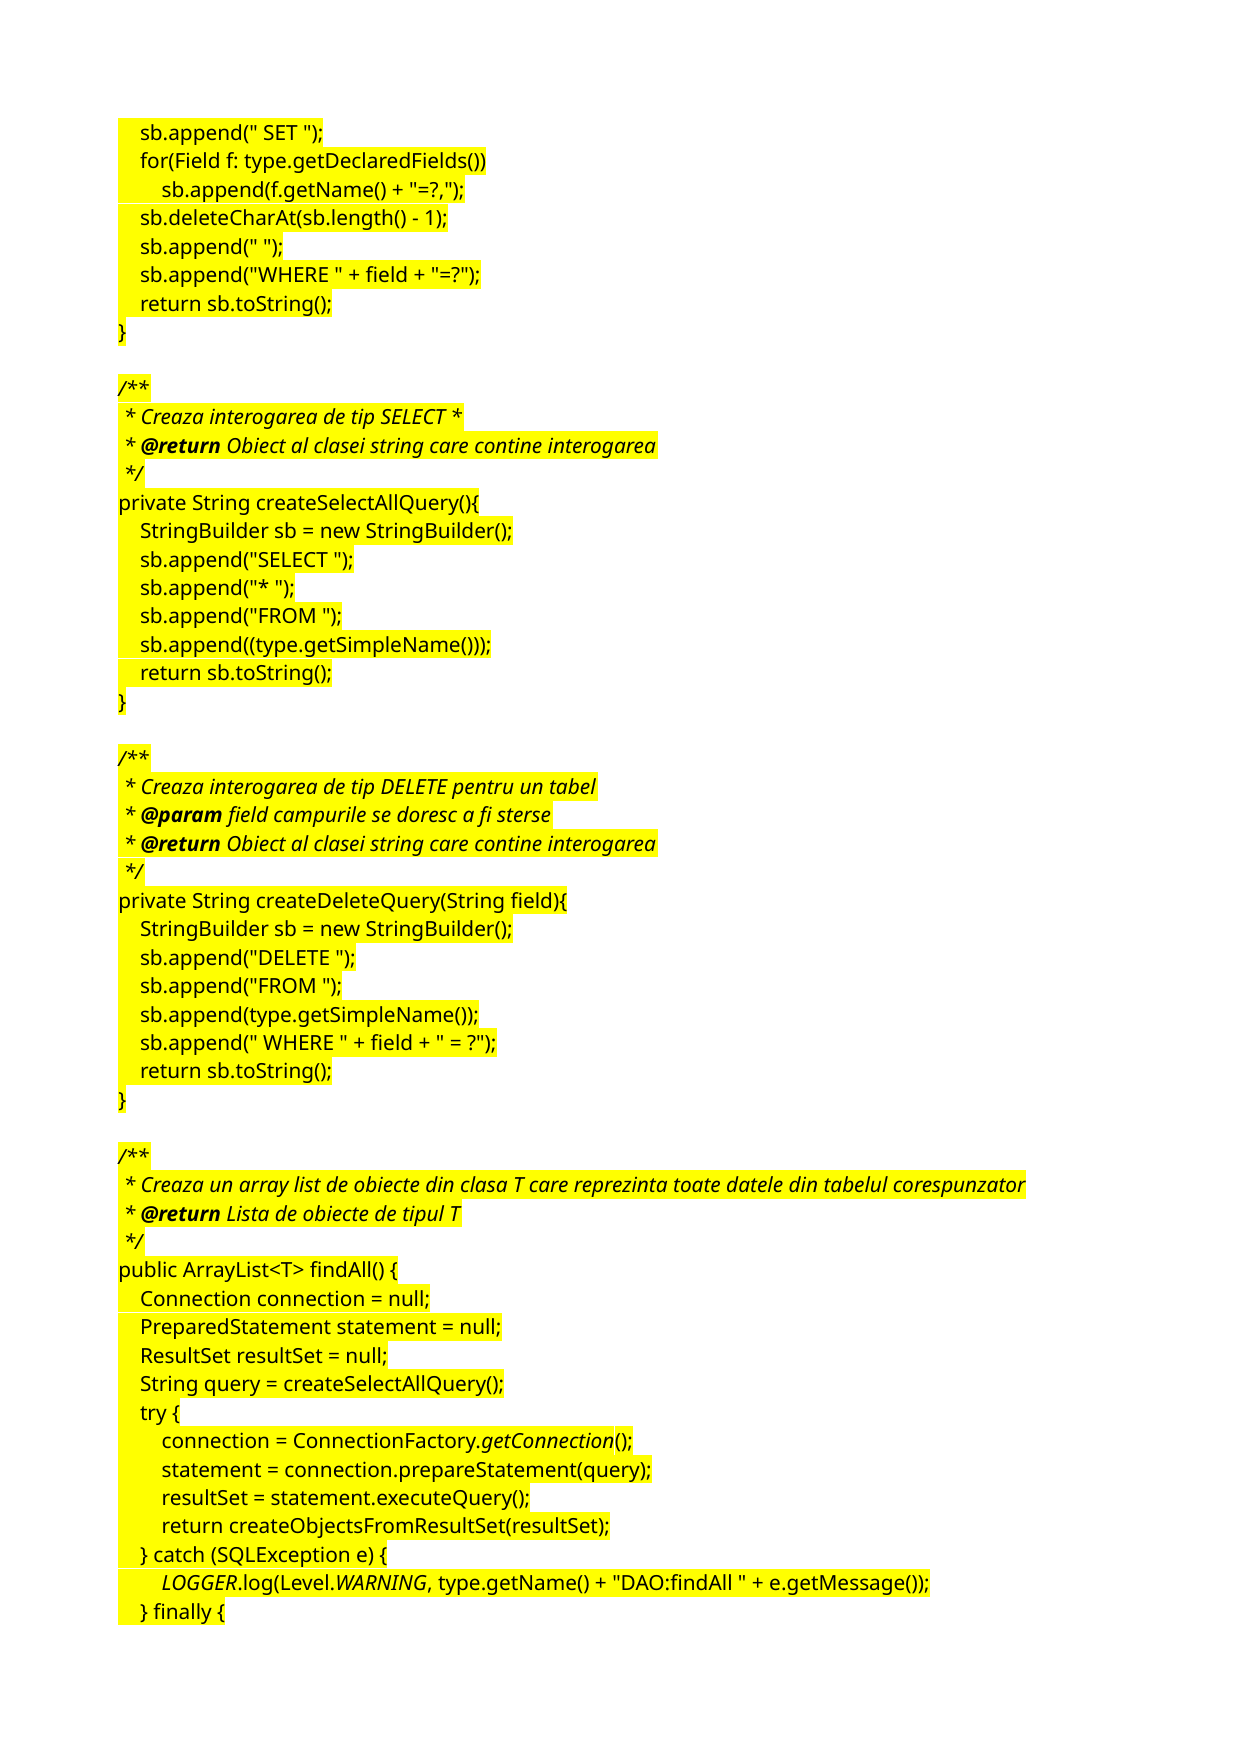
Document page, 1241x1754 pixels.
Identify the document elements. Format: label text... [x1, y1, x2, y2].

text sb.append(" SET "); for(Field f: type.getDeclaredFields()) sb.append(f.getName() + "=?,"); sb.deleteCharAt(sb.length() - 1); sb.append(" "); sb.append("WHERE " + field + "=?"); return sb.toString(); } /** * Creaza interogarea de tip SELECT * * @return Obiect al clasei string care contine interogarea */ private String createSelectAllQuery(){ StringBuilder sb = new StringBuilder(); sb.append("SELECT "); sb.append("* "); sb.append("FROM "); sb.append((type.getSimpleName())); return sb.toString(); } /** * Creaza interogarea de tip DELETE pentru un tabel * @param field campurile se doresc a fi sterse * @return Obiect al clasei string care contine interogarea */ private String createDeleteQuery(String field){ StringBuilder sb = new StringBuilder(); sb.append("DELETE "); sb.append("FROM "); sb.append(type.getSimpleName()); sb.append(" WHERE " + field + " = ?"); return sb.toString(); } /** * Creaza un array list de obiecte din clasa T care reprezinta toate datele din tabelul corespunzator * @return Lista de obiecte de tipul T */ public ArrayList<T> findAll() { Connection connection = null; PreparedStatement statement = null; ResultSet resultSet = null; String query = createSelectAllQuery(); try { connection = ConnectionFactory.getConnection(); statement = connection.prepareStatement(query); resultSet = statement.executeQuery(); return createObjectsFromResultSet(resultSet); } catch (SQLException e) { LOGGER.log(Level.WARNING, type.getName() + "DAO:findAll " + e.getMessage()); } finally { [118, 118, 1122, 1625]
